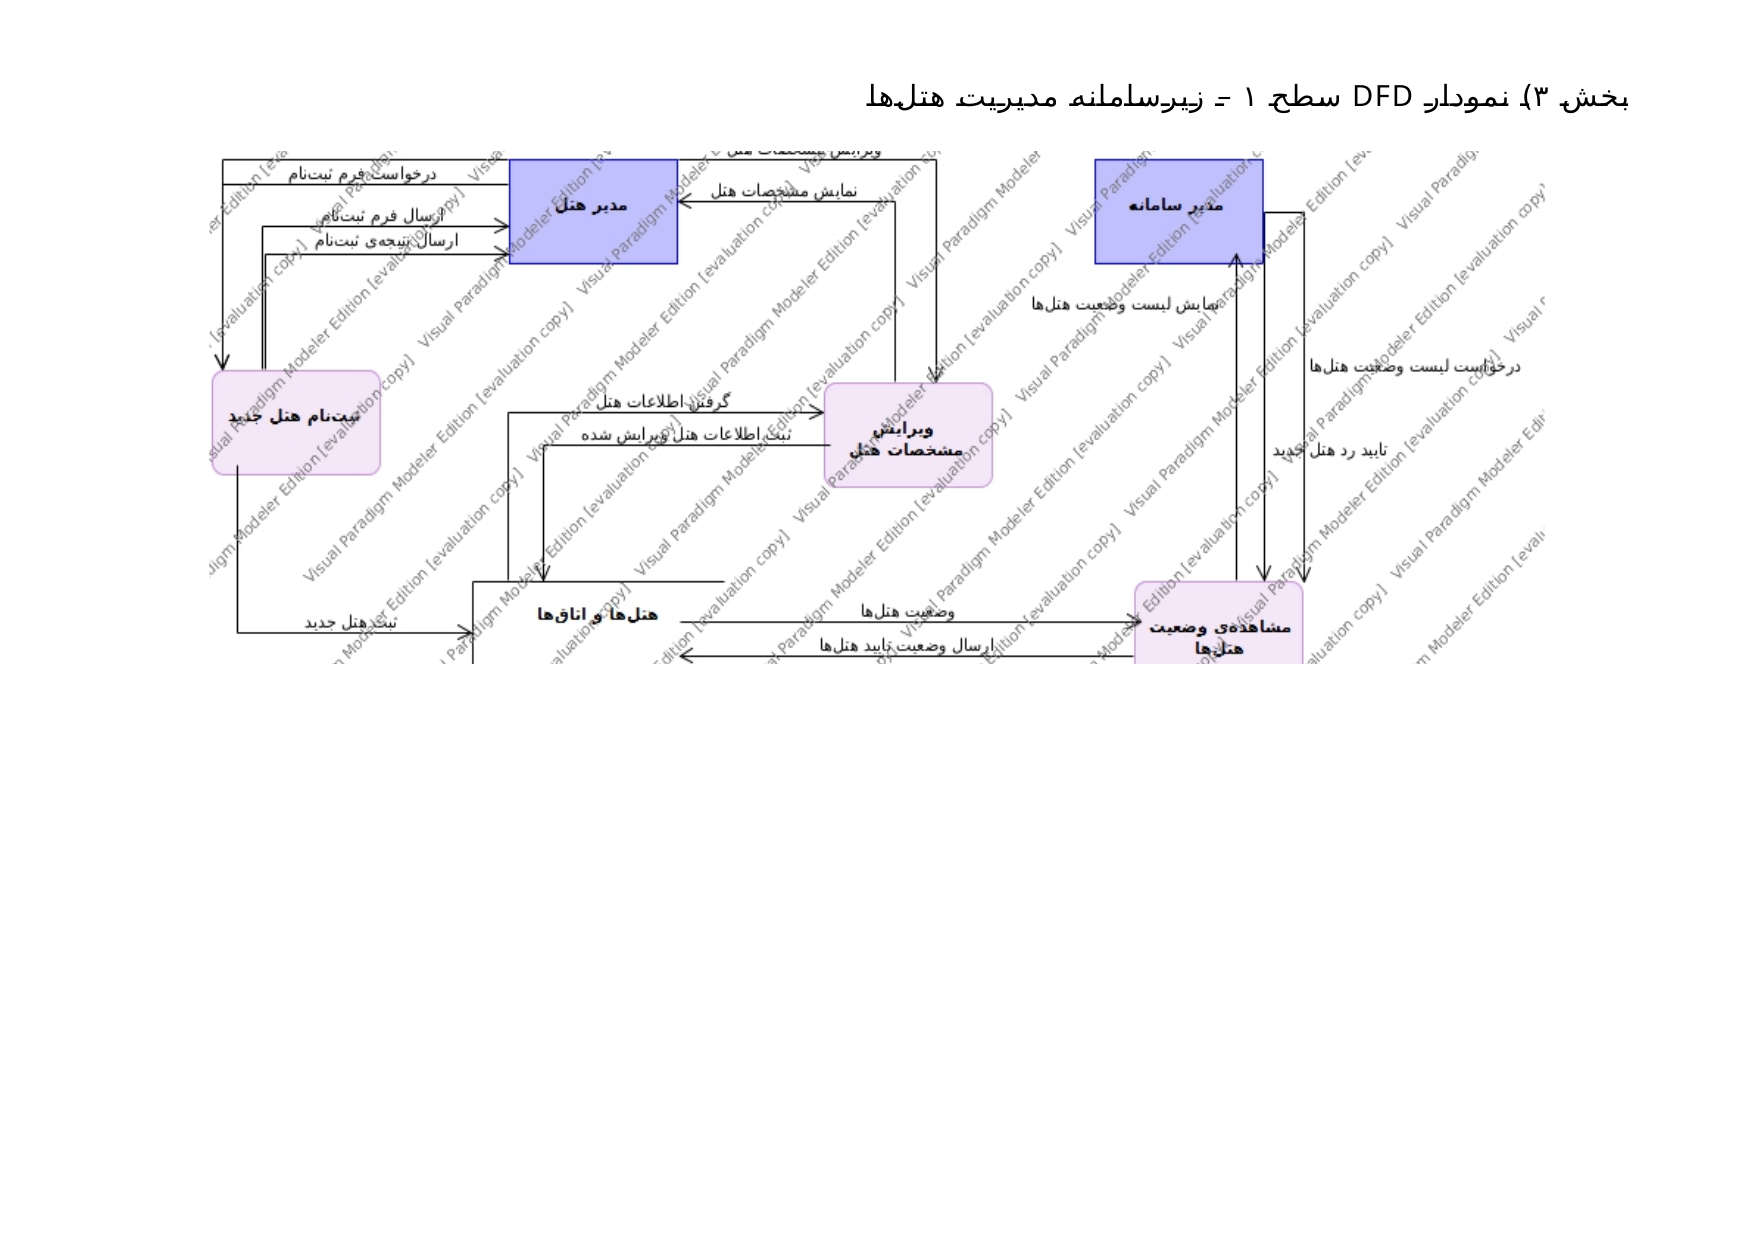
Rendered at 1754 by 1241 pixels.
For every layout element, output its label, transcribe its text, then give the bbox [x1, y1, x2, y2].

title بخش ۳) نمودار DFD سطح ۱ – زیرسامانه مدیریت هتل‌ها [125, 75, 1629, 115]
picture [209, 151, 1545, 664]
